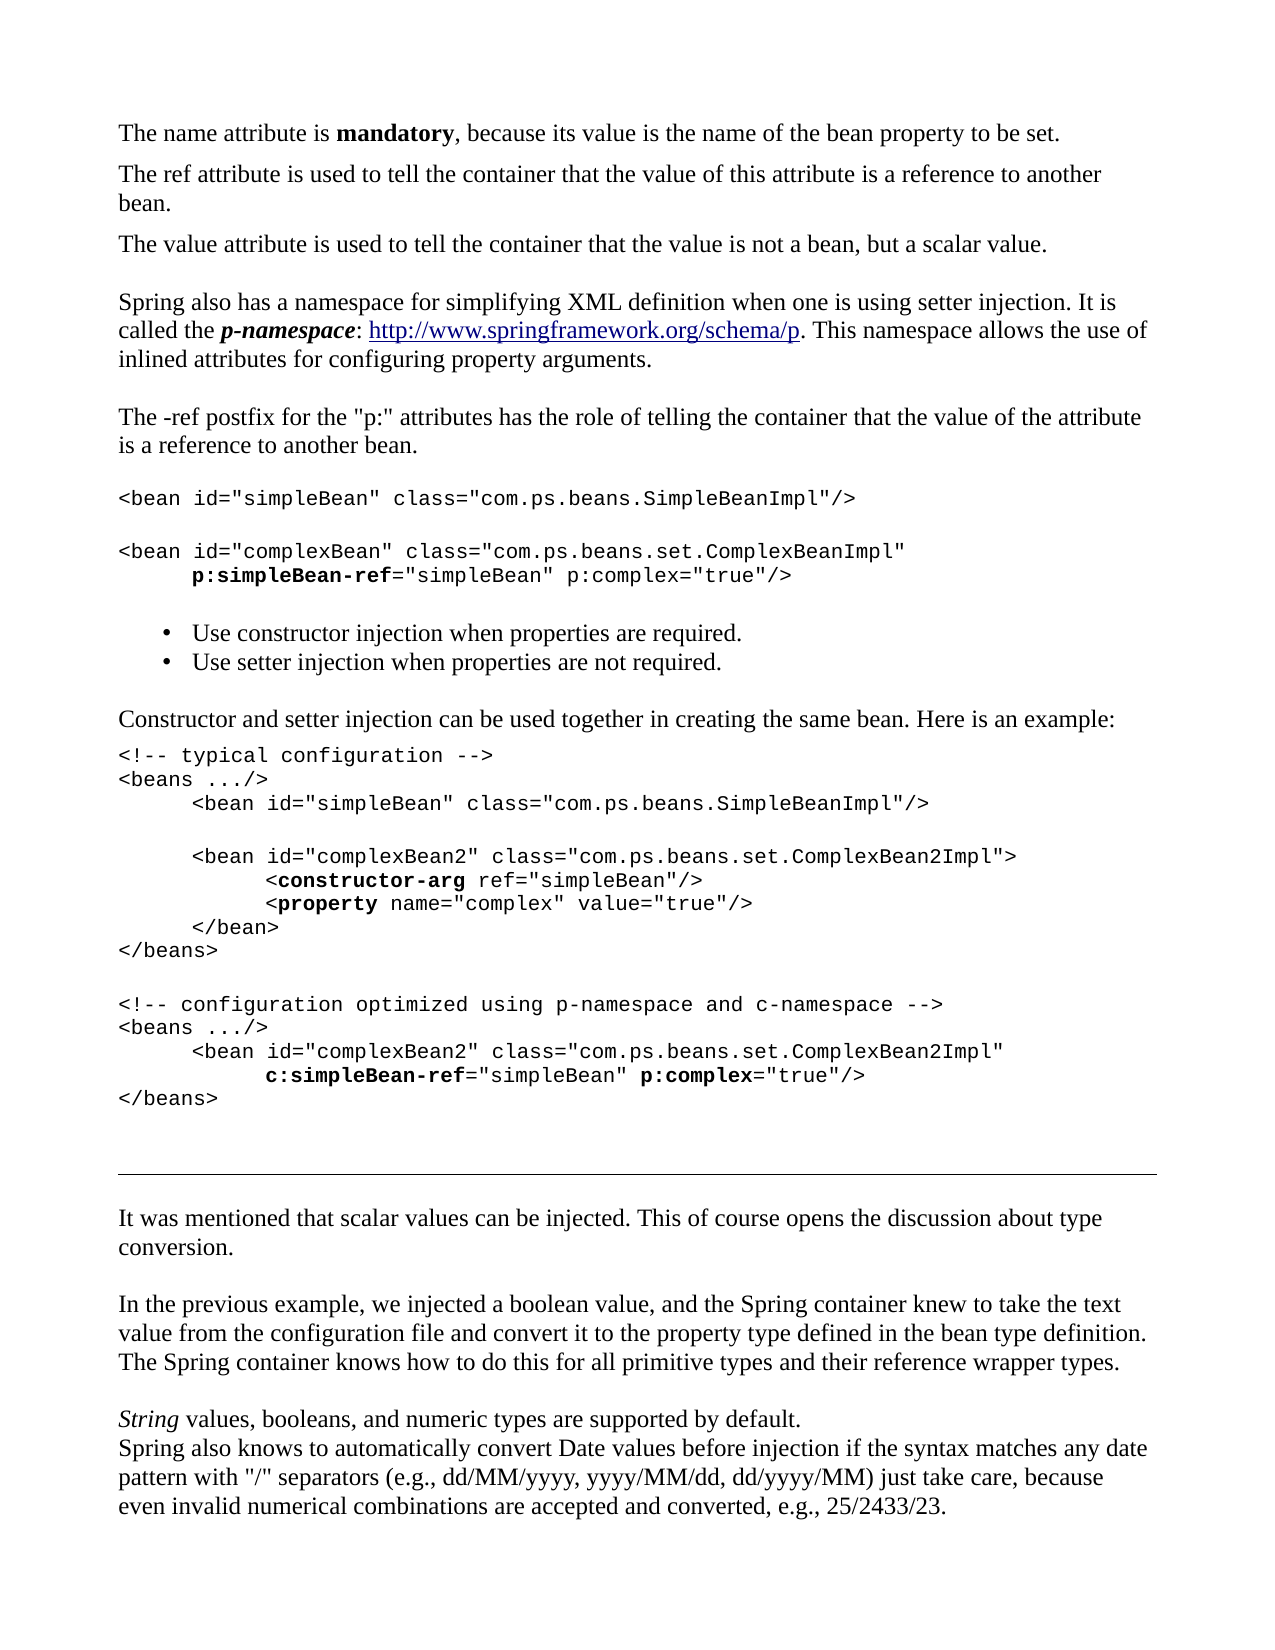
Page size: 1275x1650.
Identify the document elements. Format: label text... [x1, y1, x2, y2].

text Spring also has a namespace for simplifying XML definition when one is using setter injection. It is called the p-namespace: http://www.springframework.org/schema/p. This namespace allows the use of inlined attributes for configuring property arguments. [118, 287, 1157, 373]
text <!-- configuration optimized using p-namespace and c-namespace --> [118, 994, 1157, 1017]
text <bean id="complexBean2" class="com.ps.beans.set.ComplexBean2Impl" [118, 1041, 1157, 1064]
text <beans .../> [118, 769, 1157, 793]
text c:simpleBean-ref="simpleBean" p:complex="true"/> [118, 1064, 1157, 1088]
text String values, booleans, and numeric types are supported by default. [118, 1404, 1157, 1433]
text </bean> [118, 917, 1157, 941]
text <property name="complex" value="true"/> [118, 893, 1157, 917]
text <bean id="complexBean" class="com.ps.beans.set.ComplexBeanImpl" [118, 541, 1157, 565]
text Spring also knows to automatically convert Date values before injection if the syntax matches any date pattern with "/" separators (e.g., dd/MM/yyyy, yyyy/MM/dd, dd/yyyy/MM) just take care, because even invalid numerical combinations are accepted and converted, e.g., 25/2433/23. [118, 1433, 1157, 1519]
text In the previous example, we injected a boolean value, and the Spring container knew to take the text value from the configuration file and convert it to the property type defined in the bean type definition. The Spring container knows how to do this for all primitive types and their reference wrapper types. [118, 1289, 1157, 1376]
text <bean id="simpleBean" class="com.ps.beans.SimpleBeanImpl"/> [118, 488, 1157, 512]
text It was mentioned that scalar values can be injected. This of course opens the discussion about type conversion. [118, 1203, 1157, 1261]
text <bean id="complexBean2" class="com.ps.beans.set.ComplexBean2Impl"> [118, 846, 1157, 869]
text p:simpleBean-ref="simpleBean" p:complex="true"/> [118, 565, 1157, 588]
text The ref attribute is used to tell the container that the value of this attribute is a reference to another bean. [118, 159, 1157, 217]
text <bean id="simpleBean" class="com.ps.beans.SimpleBeanImpl"/> [118, 793, 1157, 816]
text <!-- typical configuration --> [118, 746, 1157, 769]
text The -ref postfix for the "p:" attributes has the role of telling the container that the value of the attribute is a reference to another bean. [118, 402, 1157, 459]
text </beans> [118, 1088, 1157, 1112]
list Use setter injection when properties are not required. [162, 647, 1157, 676]
text <beans .../> [118, 1017, 1157, 1041]
text <constructor-arg ref="simpleBean"/> [118, 869, 1157, 893]
text Constructor and setter injection can be used together in creating the same bean. Here is an example: [118, 704, 1157, 733]
list Use constructor injection when properties are required. [162, 618, 1157, 647]
text The value attribute is used to tell the container that the value is not a bean, but a scalar value. [118, 229, 1157, 258]
text </beans> [118, 941, 1157, 964]
text The name attribute is mandatory, because its value is the name of the bean property to be set. [118, 118, 1157, 147]
